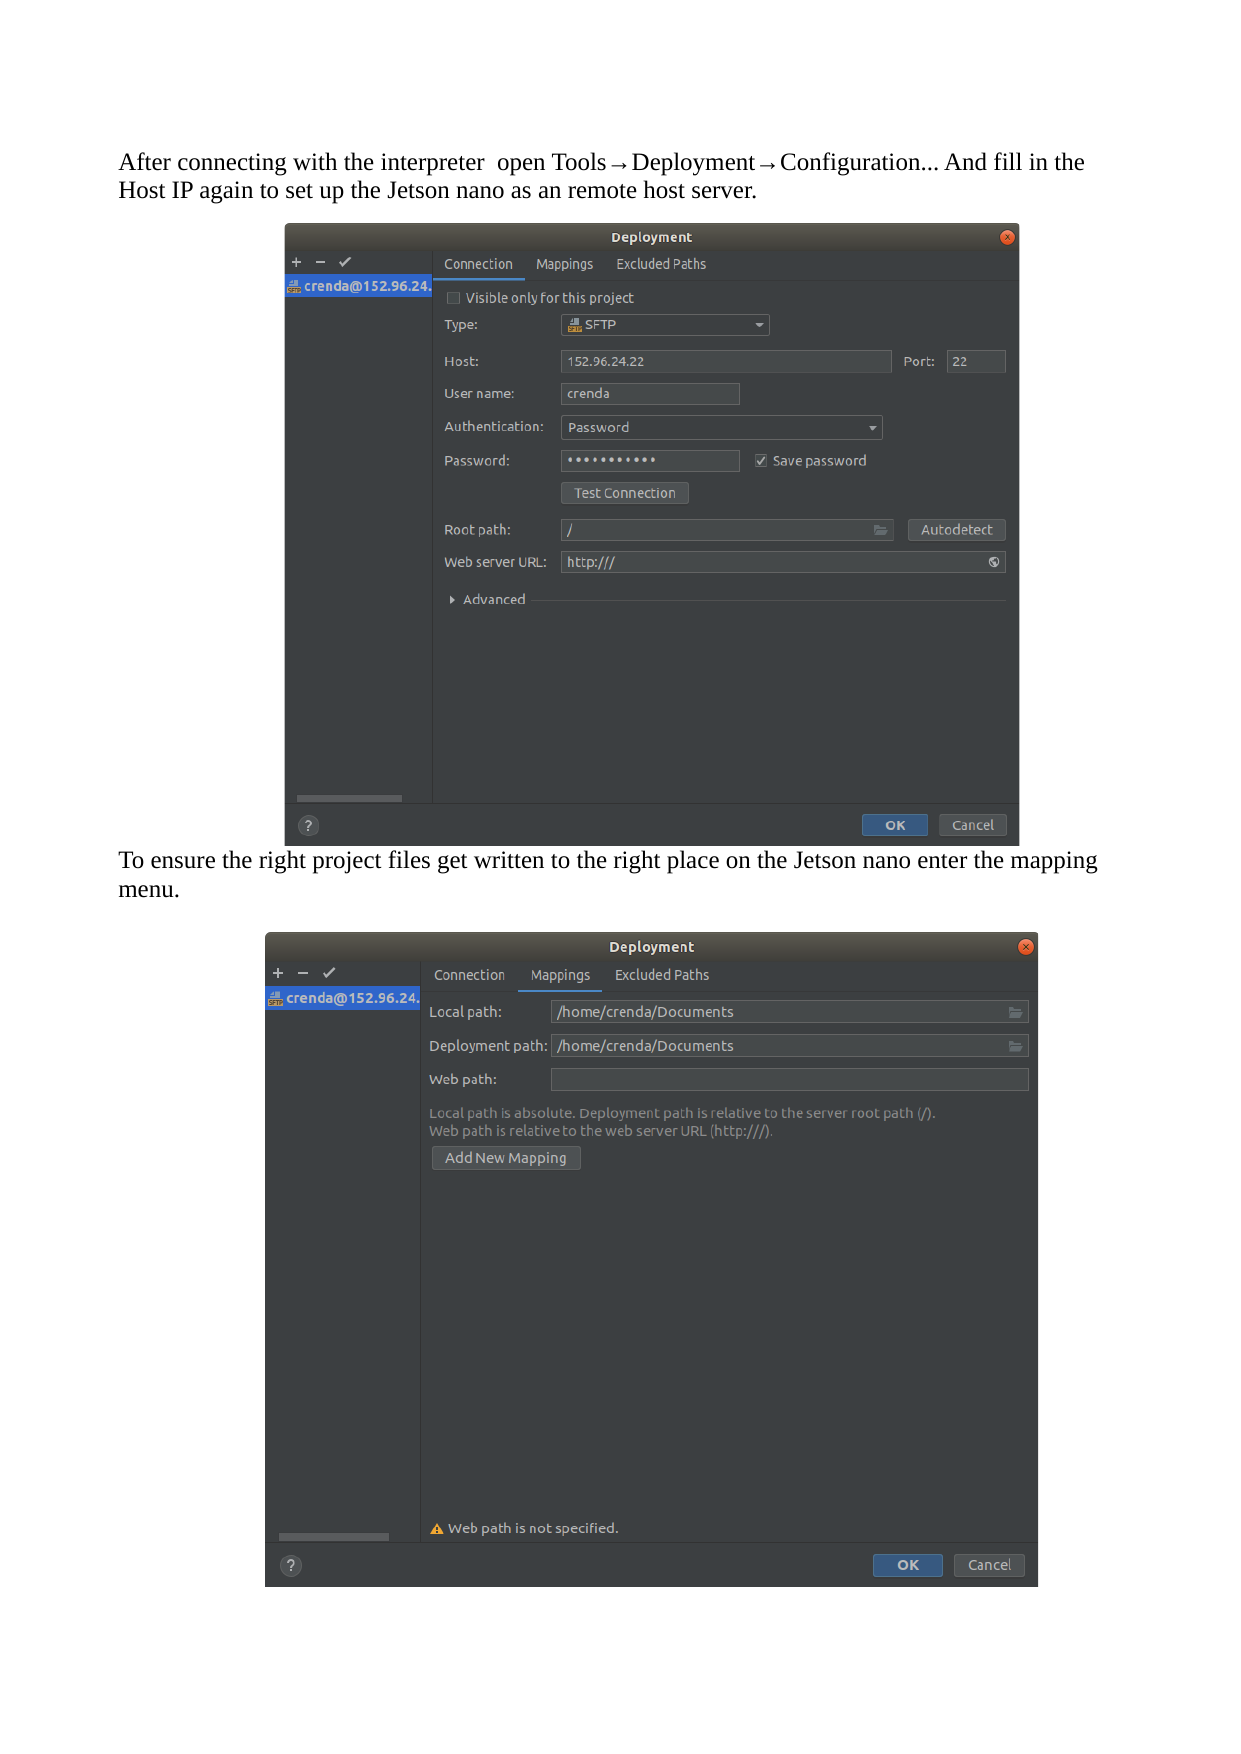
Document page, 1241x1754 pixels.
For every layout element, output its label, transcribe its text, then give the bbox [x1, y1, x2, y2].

text To ensure the right project files get written to the right place on the Jetson nano enter the mapping menu. [118, 204, 1122, 903]
picture [265, 932, 1039, 1587]
text After connecting with the interpreter open Tools→Deployment→Configuration... And fill in the Host IP again to set up the Jetson nano as an remote host server. [118, 147, 1122, 204]
picture [284, 223, 1020, 846]
